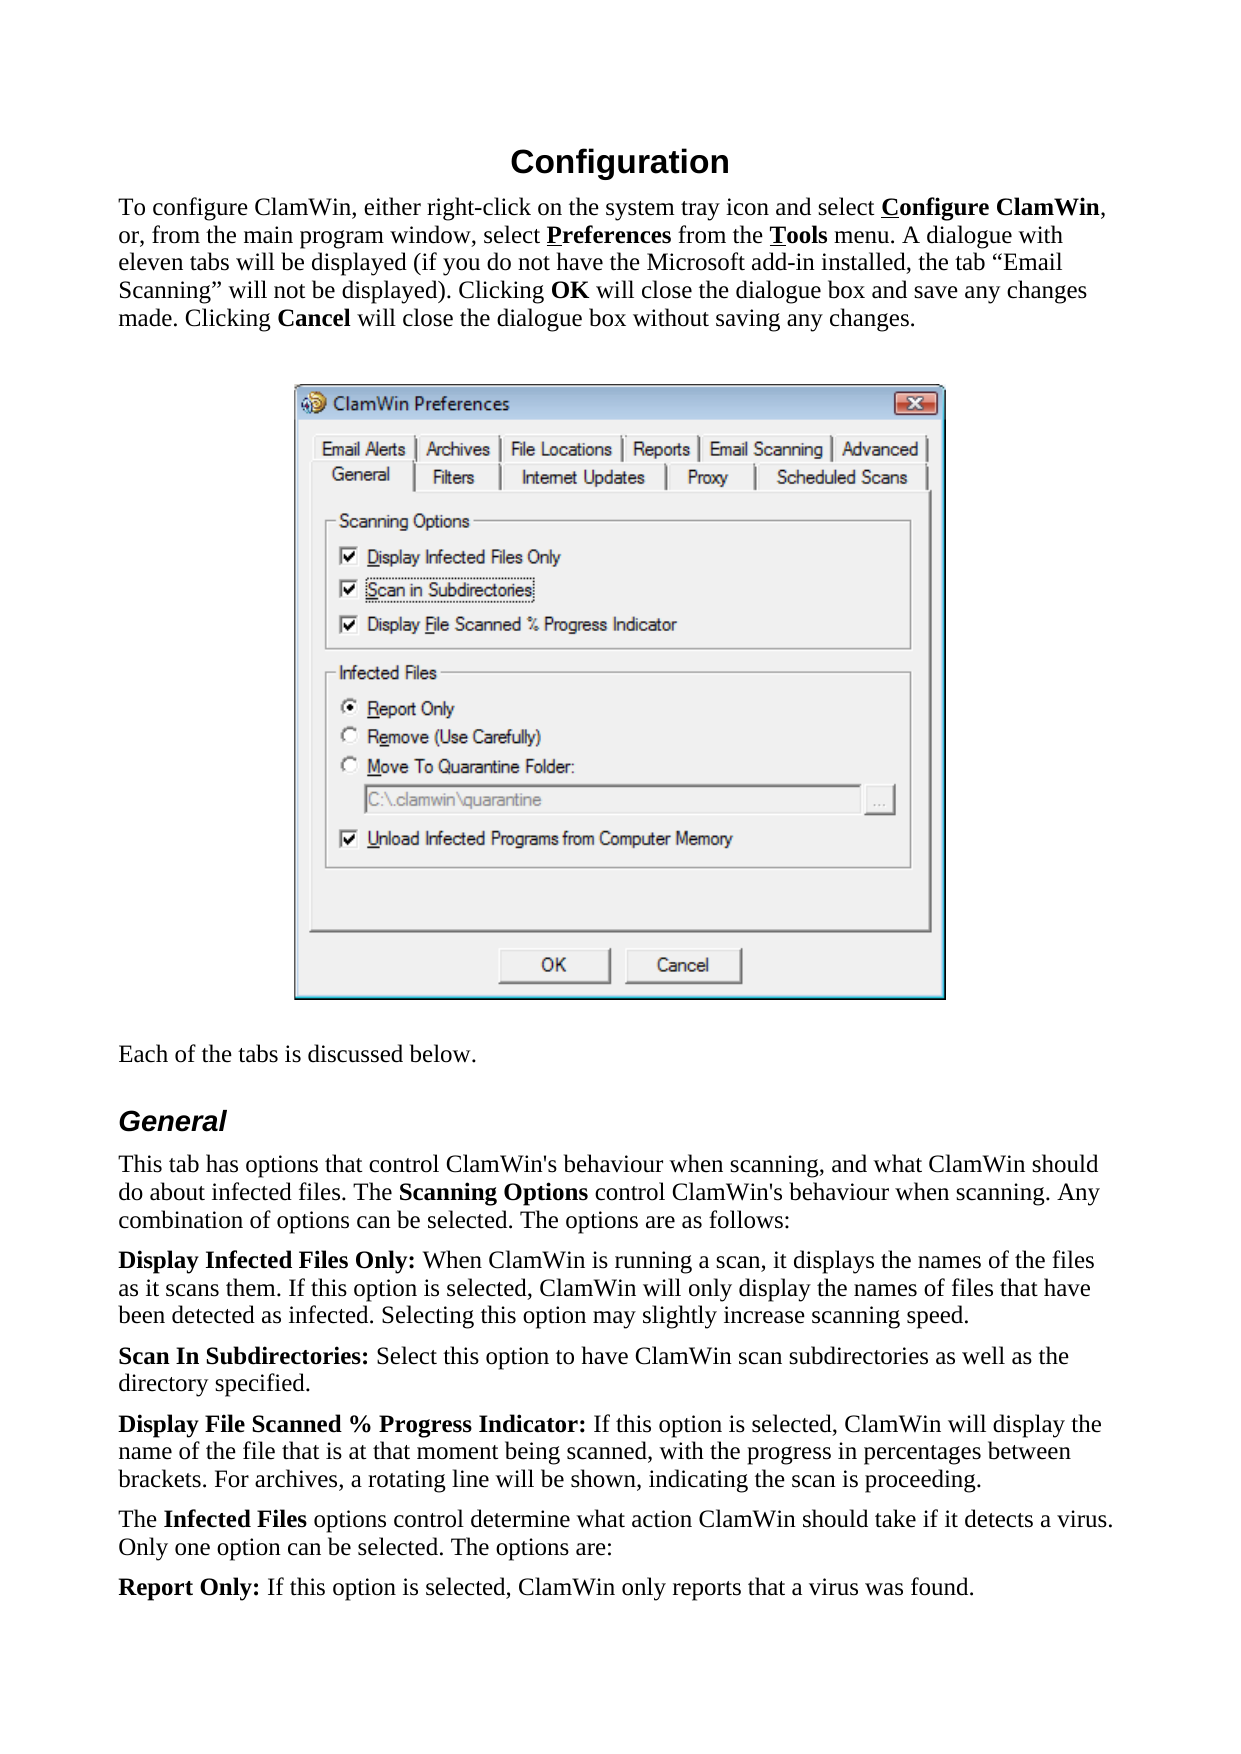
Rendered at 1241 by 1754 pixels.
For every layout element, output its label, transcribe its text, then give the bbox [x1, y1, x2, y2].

subtitle General [118, 1105, 1122, 1138]
text Each of the tabs is discussed below. [118, 1040, 1122, 1068]
text To configure ClamWin, either right-click on the system tray icon and select Configure ClamWin, or, from the main program window, select Preferences from the Tools menu. A dialogue with eleven tabs will be displayed (if you do not have the Microsoft add-in installed, the tab “Email Scanning” will not be displayed). Clicking OK will close the dialogue box and save any changes made. Clicking Cancel will close the dialogue box without saving any changes. [118, 193, 1122, 332]
text Scan In Subdirectories: Select this option to have ClamWin scan subdirectories as well as the directory specified. [118, 1342, 1122, 1397]
subtitle Configuration [118, 143, 1122, 181]
picture [294, 384, 946, 1000]
text Display File Scanned % Progress Indicator: If this option is selected, ClamWin will display the name of the file that is at that moment being scanned, with the progress in percentages between brackets. For archives, a rotating line will be shown, indicating the scan is proceeding. [118, 1410, 1122, 1493]
text Display Infected Files Only: When ClamWin is running a scan, it displays the names of the files as it scans them. If this option is selected, ClamWin will only display the names of files that have been detected as infected. Selecting this option may slightly increase scanning speed. [118, 1246, 1122, 1329]
text Report Only: If this option is selected, ClamWin only reports that a virus was found. [118, 1573, 1122, 1601]
text The Infected Files options control determine what action ClamWin should take if it detects a virus. Only one option can be selected. The options are: [118, 1505, 1122, 1561]
text This tab has options that control ClamWin's behaviour when scanning, and what ClamWin should do about infected files. The Scanning Options control ClamWin's behaviour when scanning. Any combination of options can be selected. The options are as follows: [118, 1151, 1122, 1234]
